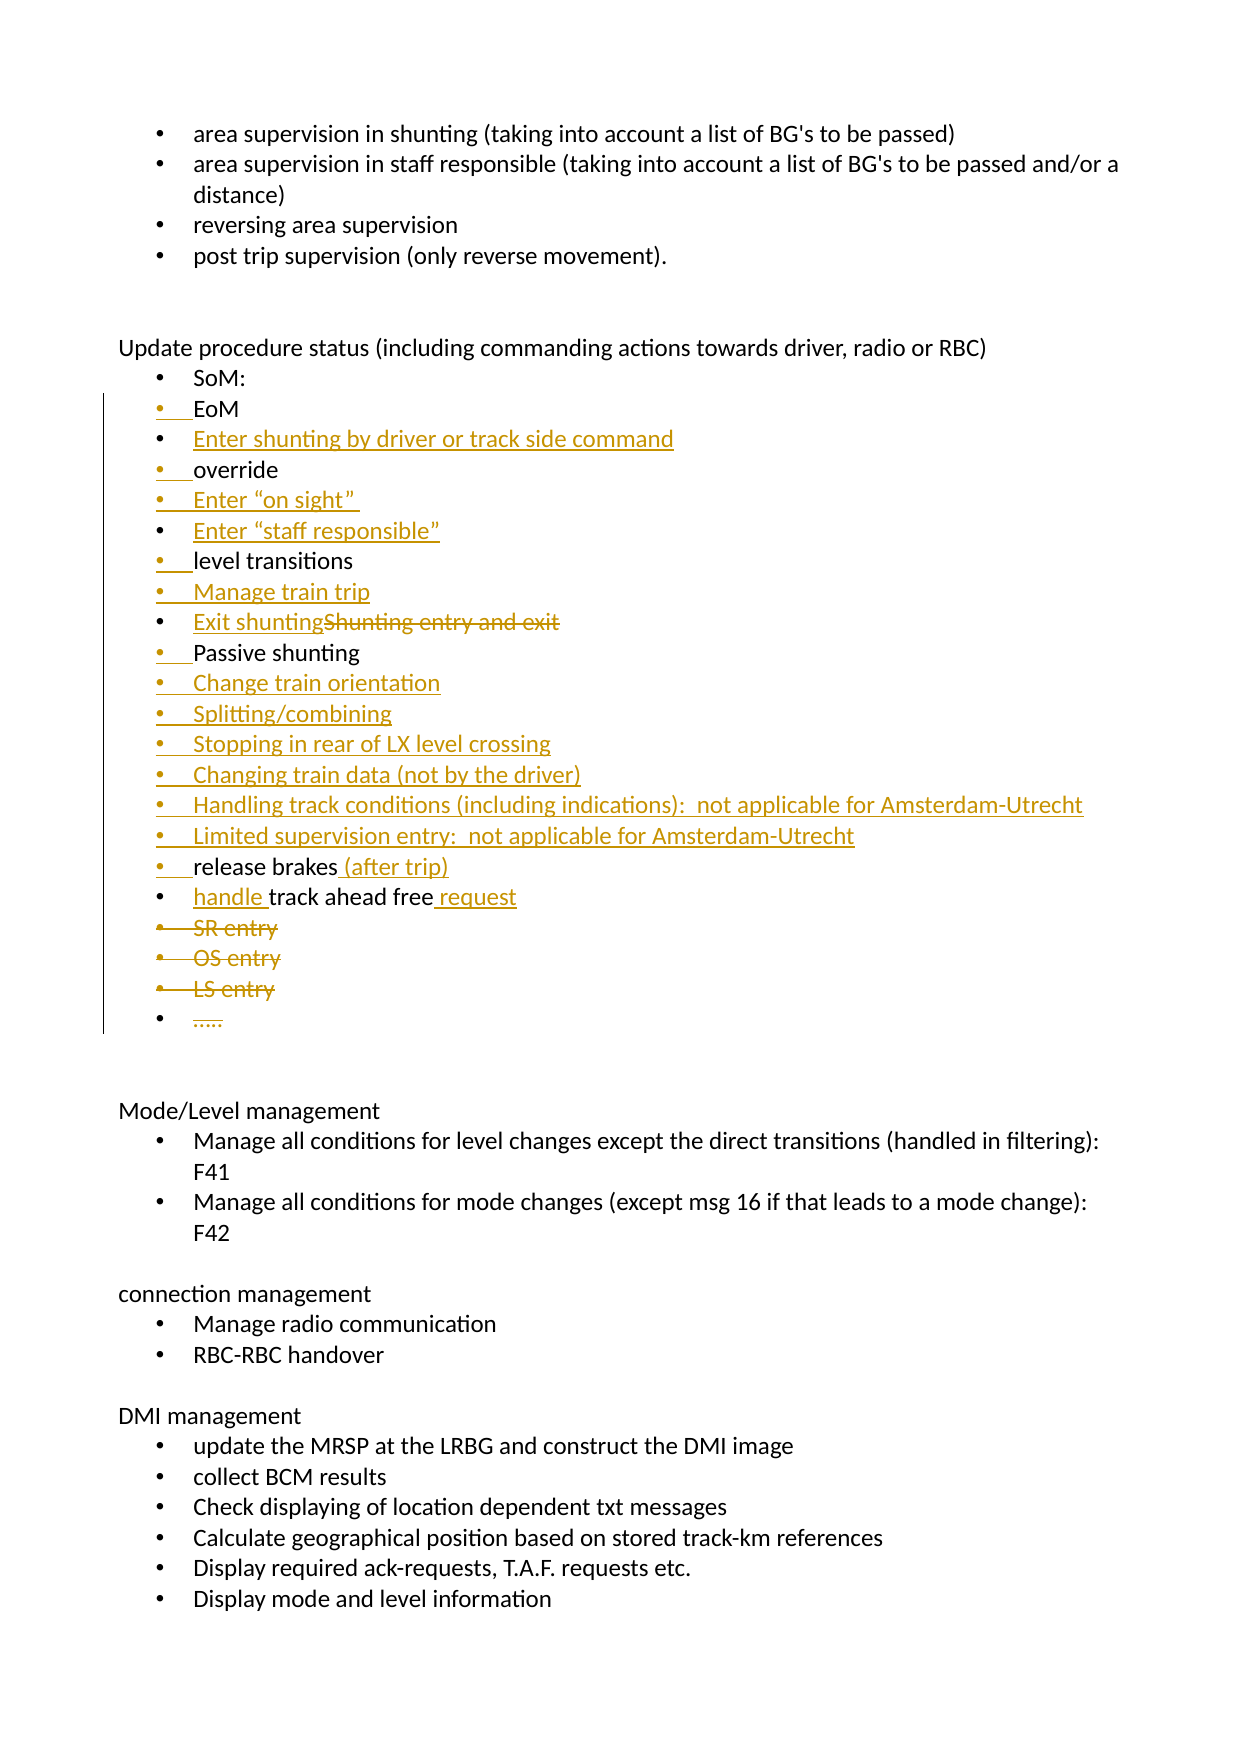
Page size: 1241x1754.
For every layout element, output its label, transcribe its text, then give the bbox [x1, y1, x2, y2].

text connection management [118, 1278, 1122, 1308]
list Handling track conditions (including indications): not applicable for Amsterdam-Utrecht [156, 789, 1122, 820]
list Passive shunting [156, 637, 1122, 667]
list Changing train data (not by the driver) [156, 759, 1122, 789]
list Exit shunting [156, 606, 1122, 637]
list area supervision in staff responsible (taking into account a list of BG's to be passed and/or a distance) [156, 149, 1122, 210]
list Manage train trip [156, 576, 1122, 606]
list Manage all conditions for mode changes (except msg 16 if that leads to a mode change): F42 [156, 1186, 1122, 1247]
list handle track ahead free request [156, 881, 1122, 912]
list level transitions [156, 545, 1122, 576]
list Manage all conditions for level changes except the direct transitions (handled in filtering): F41 [156, 1125, 1122, 1186]
list override [156, 454, 1122, 484]
list RBC-RBC handover [156, 1339, 1122, 1369]
list SoM: [156, 362, 1122, 393]
text Update procedure status (including commanding actions towards driver, radio or RBC) [118, 332, 1122, 362]
list Enter “on sight” [156, 484, 1122, 515]
list area supervision in shunting (taking into account a list of BG's to be passed) [156, 118, 1122, 149]
list reversing area supervision [156, 210, 1122, 240]
list Display mode and level information [156, 1583, 1122, 1614]
list release brakes (after trip) [156, 851, 1122, 881]
list Manage radio communication [156, 1308, 1122, 1339]
list Splitting/combining [156, 698, 1122, 728]
text Mode/Level management [118, 1095, 1122, 1125]
list Enter shunting by driver or track side command [156, 423, 1122, 454]
list Limited supervision entry: not applicable for Amsterdam-Utrecht [156, 820, 1122, 851]
list collect BCM results [156, 1461, 1122, 1492]
list Change train orientation [156, 667, 1122, 698]
list Stopping in rear of LX level crossing [156, 728, 1122, 759]
list post trip supervision (only reverse movement). [156, 240, 1122, 271]
list Check displaying of location dependent txt messages [156, 1492, 1122, 1522]
list Enter “staff responsible” [156, 515, 1122, 545]
list Display required ack-requests, T.A.F. requests etc. [156, 1553, 1122, 1583]
list EoM [156, 393, 1122, 423]
list update the MRSP at the LRBG and construct the DMI image [156, 1431, 1122, 1461]
text DMI management [118, 1400, 1122, 1431]
list Calculate geographical position based on stored track-km references [156, 1522, 1122, 1553]
